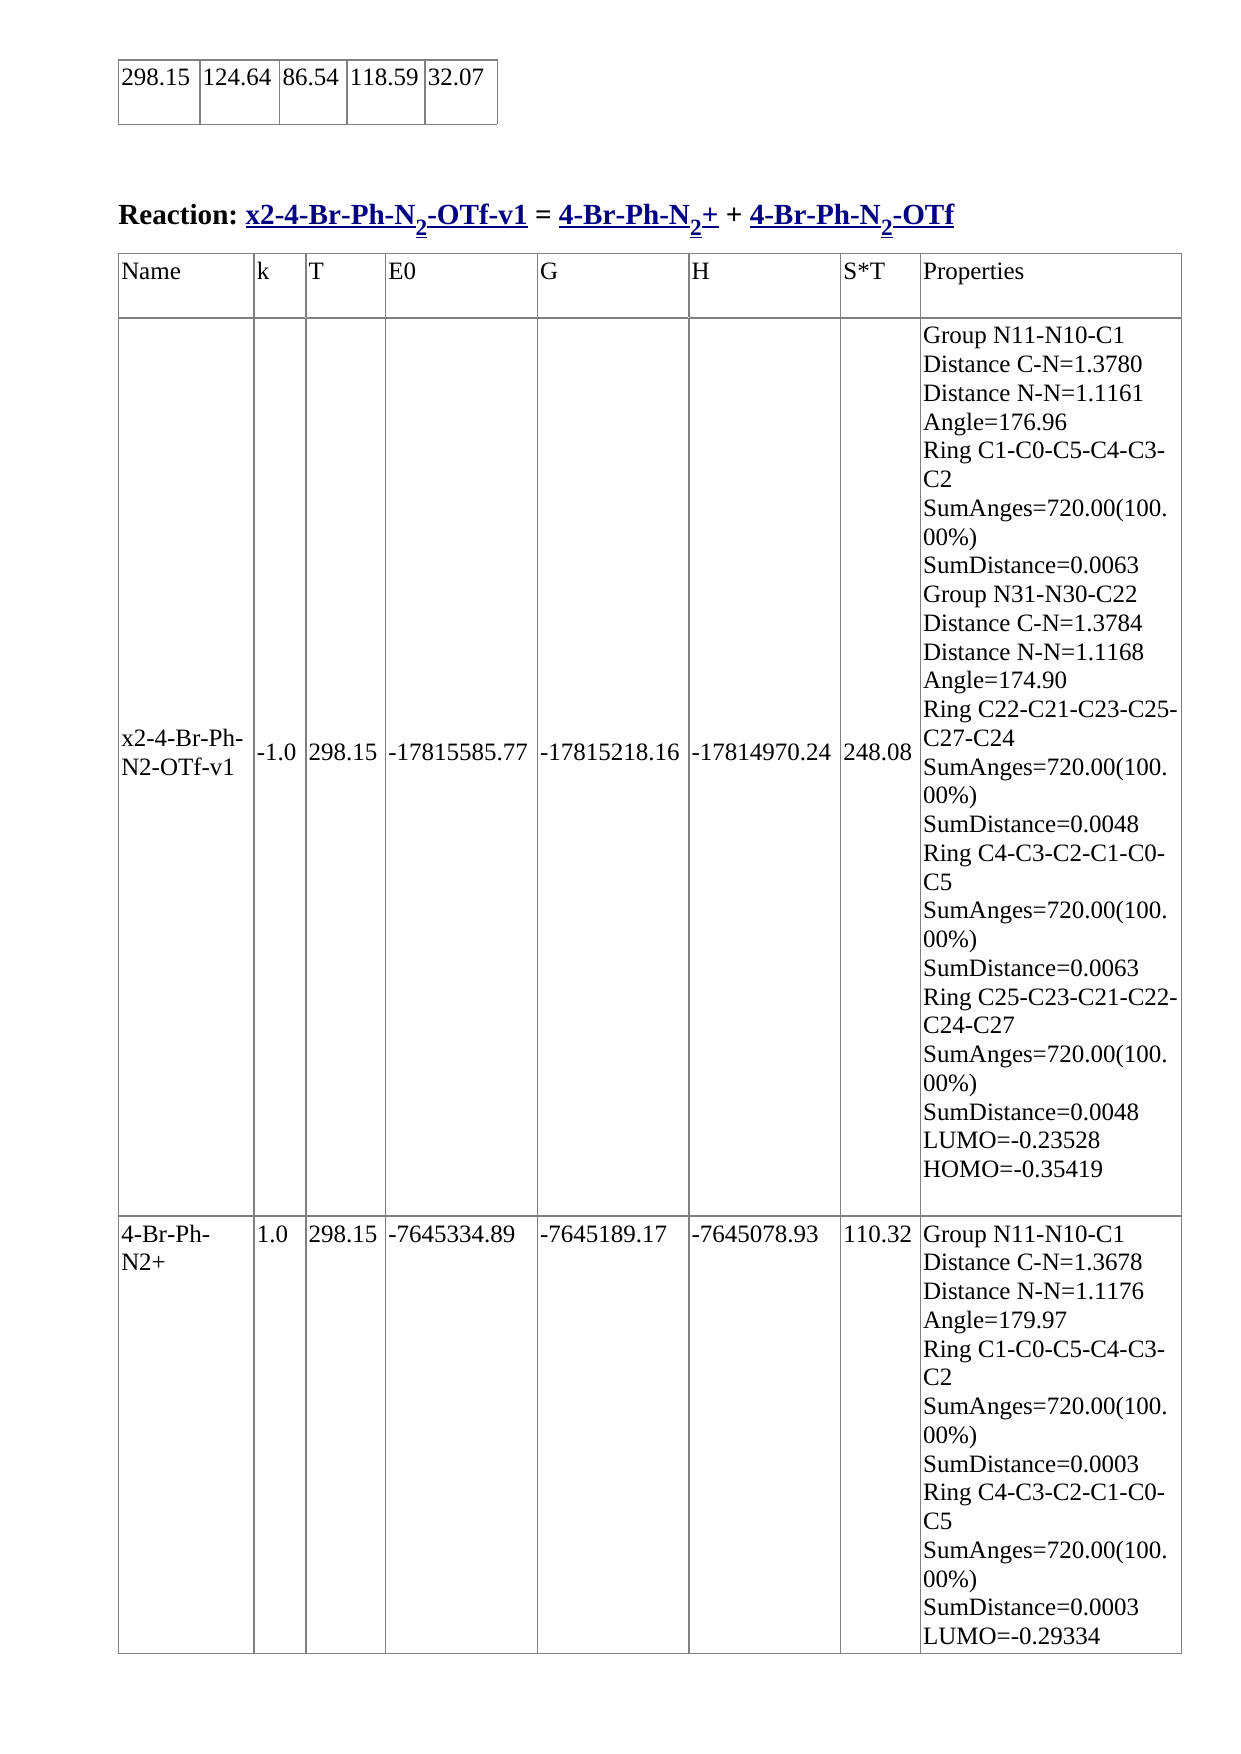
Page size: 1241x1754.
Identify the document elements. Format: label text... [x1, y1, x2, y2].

table_cell 298.15 [307, 1217, 385, 1653]
table_header k [255, 254, 305, 317]
table_cell 110.32 [841, 1217, 920, 1653]
table_cell Group N11-N10-C1 Distance C-N=1.3780 Distance N-N=1.1161 Angle=176.96 Ring C1-C0-C5-C4-C3-C2 SumAnges=720.00(100.00%) SumDistance=0.0063 Group N31-N30-C22 Distance C-N=1.3784 Distance N-N=1.1168 Angle=174.90 Ring C22-C21-C23-C25-C27-C24 SumAnges=720.00(100.00%) SumDistance=0.0048 Ring C4-C3-C2-C1-C0-C5 SumAnges=720.00(100.00%) SumDistance=0.0063 Ring C25-C23-C21-C22-C24-C27 SumAnges=720.00(100.00%) SumDistance=0.0048 LUMO=-0.23528 HOMO=-0.35419 [921, 319, 1181, 1215]
table_cell Group N11-N10-C1 Distance C-N=1.3678 Distance N-N=1.1176 Angle=179.97 Ring C1-C0-C5-C4-C3-C2 SumAnges=720.00(100.00%) SumDistance=0.0003 Ring C4-C3-C2-C1-C0-C5 SumAnges=720.00(100.00%) SumDistance=0.0003 LUMO=-0.29334 [921, 1217, 1181, 1653]
table_header G [538, 254, 688, 317]
table_cell x2-4-Br-Ph-N2-OTf-v1 [119, 319, 253, 1215]
table_cell -17815585.77 [386, 319, 537, 1215]
table_cell -7645189.17 [538, 1217, 688, 1653]
table_cell -7645078.93 [690, 1217, 840, 1653]
table_header Properties [921, 254, 1181, 317]
table_header H [690, 254, 840, 317]
table_cell 32.07 [426, 61, 497, 123]
table_cell -17814970.24 [690, 319, 840, 1215]
table_cell 86.54 [280, 61, 346, 123]
table_header S*T [841, 254, 920, 317]
table_header T [307, 254, 385, 317]
subtitle Reaction: x2-4-Br-Ph-N2-OTf-v1 = 4-Br-Ph-N2+ + 4-Br-Ph-N2-OTf [118, 197, 1181, 240]
table_cell 124.64 [201, 61, 279, 123]
table_cell 298.15 [307, 319, 385, 1215]
table_cell 298.15 [119, 61, 199, 123]
table_cell 4-Br-Ph-N2+ [119, 1217, 253, 1653]
table_cell 248.08 [841, 319, 920, 1215]
table_cell -7645334.89 [386, 1217, 537, 1653]
table_cell -1.0 [255, 319, 305, 1215]
table_header E0 [386, 254, 537, 317]
table_header Name [119, 254, 253, 317]
table_cell -17815218.16 [538, 319, 688, 1215]
table_cell 1.0 [255, 1217, 305, 1653]
table_cell 118.59 [348, 61, 424, 123]
